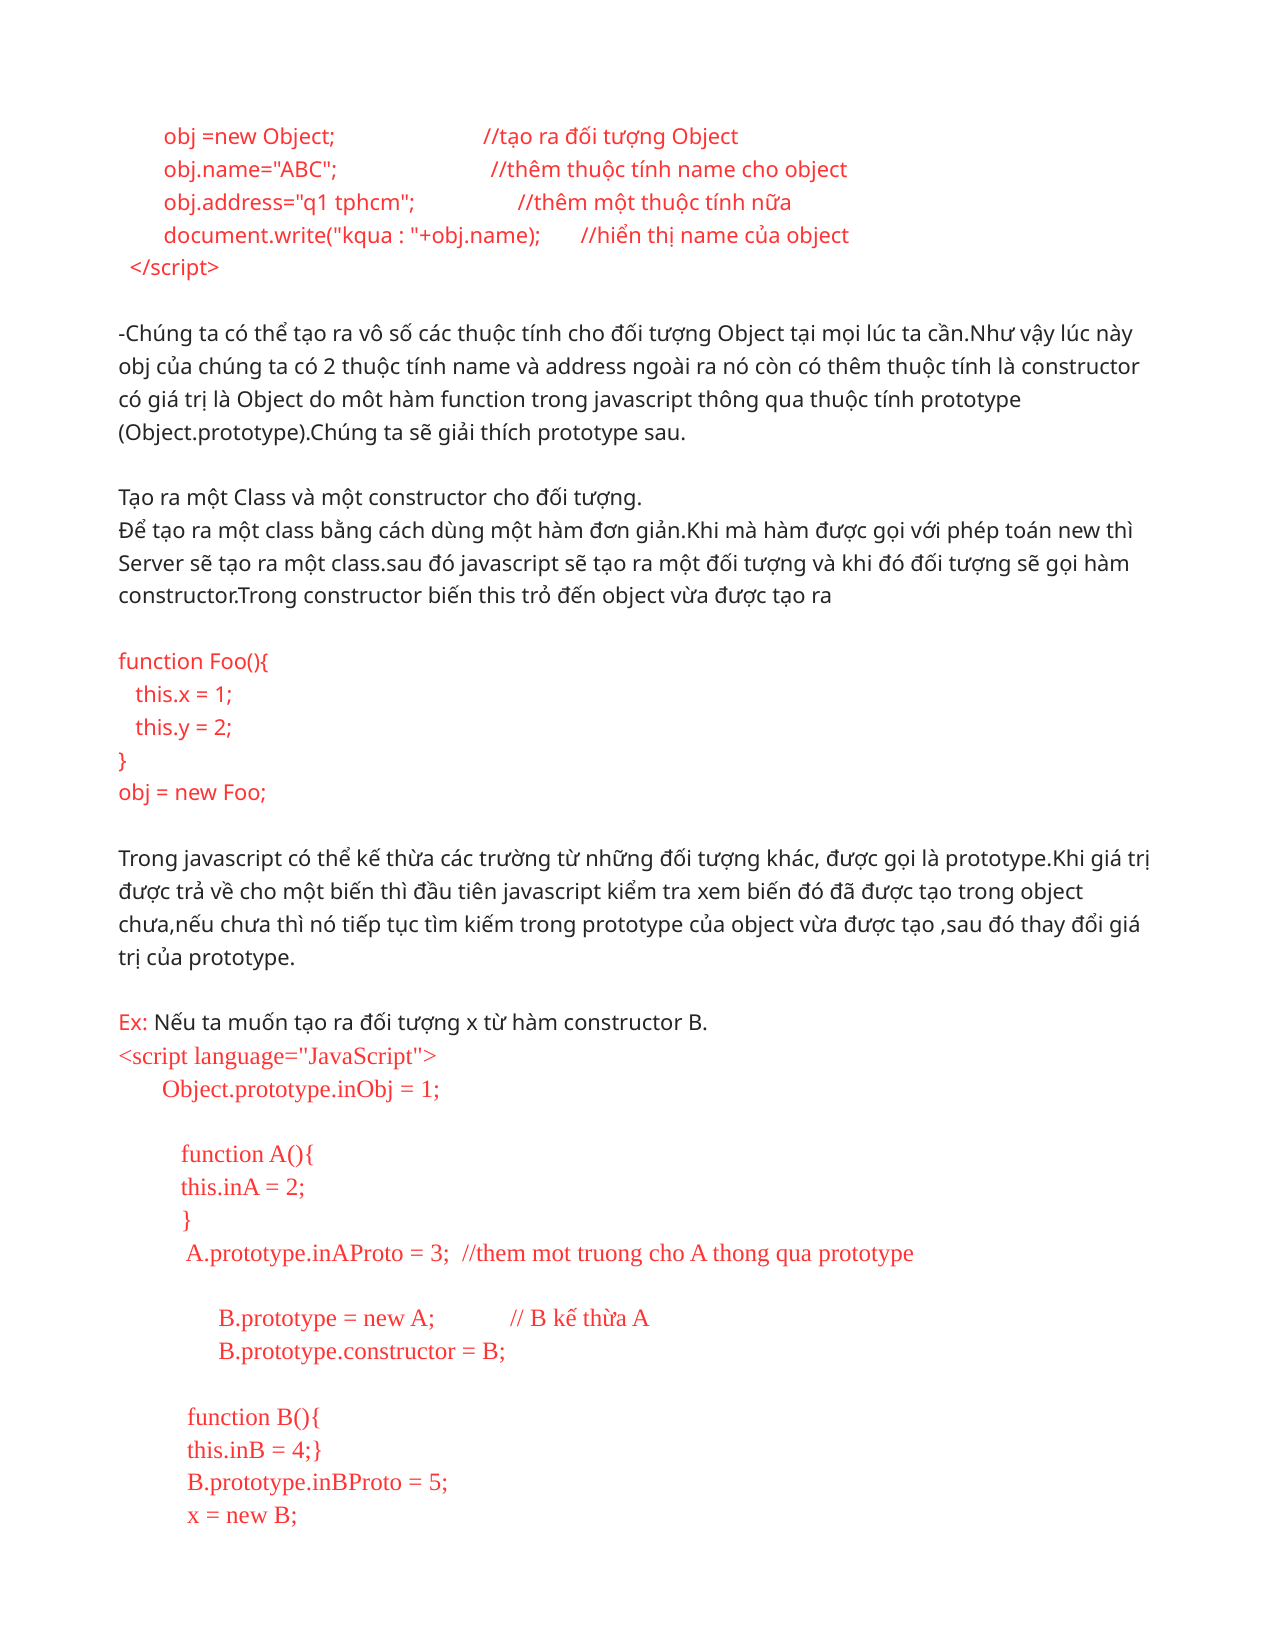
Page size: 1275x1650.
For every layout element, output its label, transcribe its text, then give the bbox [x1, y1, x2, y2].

text obj = new Foo; [118, 774, 1157, 807]
text Trong javascript có thể kế thừa các trường từ những đối tượng khác, được gọi là prototype.Khi giá trị được trả về cho một biến thì đầu tiên javascript kiểm tra xem biến đó đã được tạo trong object chưa,nếu chưa thì nó tiếp tục tìm kiếm trong prototype của object vừa được tạo ,sau đó thay đổi giá trị của prototype. [118, 840, 1157, 971]
text <script language="JavaScript"> [118, 1037, 1157, 1070]
text function Foo(){ [118, 643, 1157, 676]
text B.prototype.inBProto = 5; [118, 1463, 1157, 1496]
text this.x = 1; [118, 676, 1157, 709]
text x = new B; [118, 1496, 1157, 1529]
text Object.prototype.inObj = 1; [118, 1070, 1157, 1102]
text Ex: Nếu ta muốn tạo ra đối tượng x từ hàm constructor B. [118, 1004, 1157, 1037]
text this.inA = 2; [118, 1168, 1157, 1201]
text function A(){ [118, 1135, 1157, 1168]
text this.y = 2; [118, 709, 1157, 742]
text A.prototype.inAProto = 3; //them mot truong cho A thong qua prototype [118, 1234, 1157, 1267]
text obj.name="ABC"; //thêm thuộc tính name cho object [118, 151, 1157, 184]
text -Chúng ta có thể tạo ra vô số các thuộc tính cho đối tượng Object tại mọi lúc ta cần.Như vậy lúc này obj của chúng ta có 2 thuộc tính name và address ngoài ra nó còn có thêm thuộc tính là constructor có giá trị là Object do môt hàm function trong javascript thông qua thuộc tính prototype (Object.prototype).Chúng ta sẽ giải thích prototype sau. [118, 315, 1157, 446]
text } [118, 742, 1157, 774]
text obj =new Object; //tạo ra đối tượng Object [118, 118, 1157, 151]
text </script> [118, 249, 1157, 282]
text this.inB = 4;} [118, 1431, 1157, 1463]
text function B(){ [118, 1398, 1157, 1431]
text B.prototype = new A; // B kế thừa A [118, 1299, 1157, 1332]
text Tạo ra một Class và một constructor cho đối tượng. [118, 479, 1157, 512]
text } [118, 1201, 1157, 1234]
text document.write("kqua : "+obj.name); //hiển thị name của object [118, 217, 1157, 249]
text obj.address="q1 tphcm"; //thêm một thuộc tính nữa [118, 184, 1157, 217]
text B.prototype.constructor = B; [118, 1332, 1157, 1365]
text Để tạo ra một class bằng cách dùng một hàm đơn giản.Khi mà hàm được gọi với phép toán new thì Server sẽ tạo ra một class.sau đó javascript sẽ tạo ra một đối tượng và khi đó đối tượng sẽ gọi hàm constructor.Trong constructor biến this trỏ đến object vừa được tạo ra [118, 512, 1157, 610]
